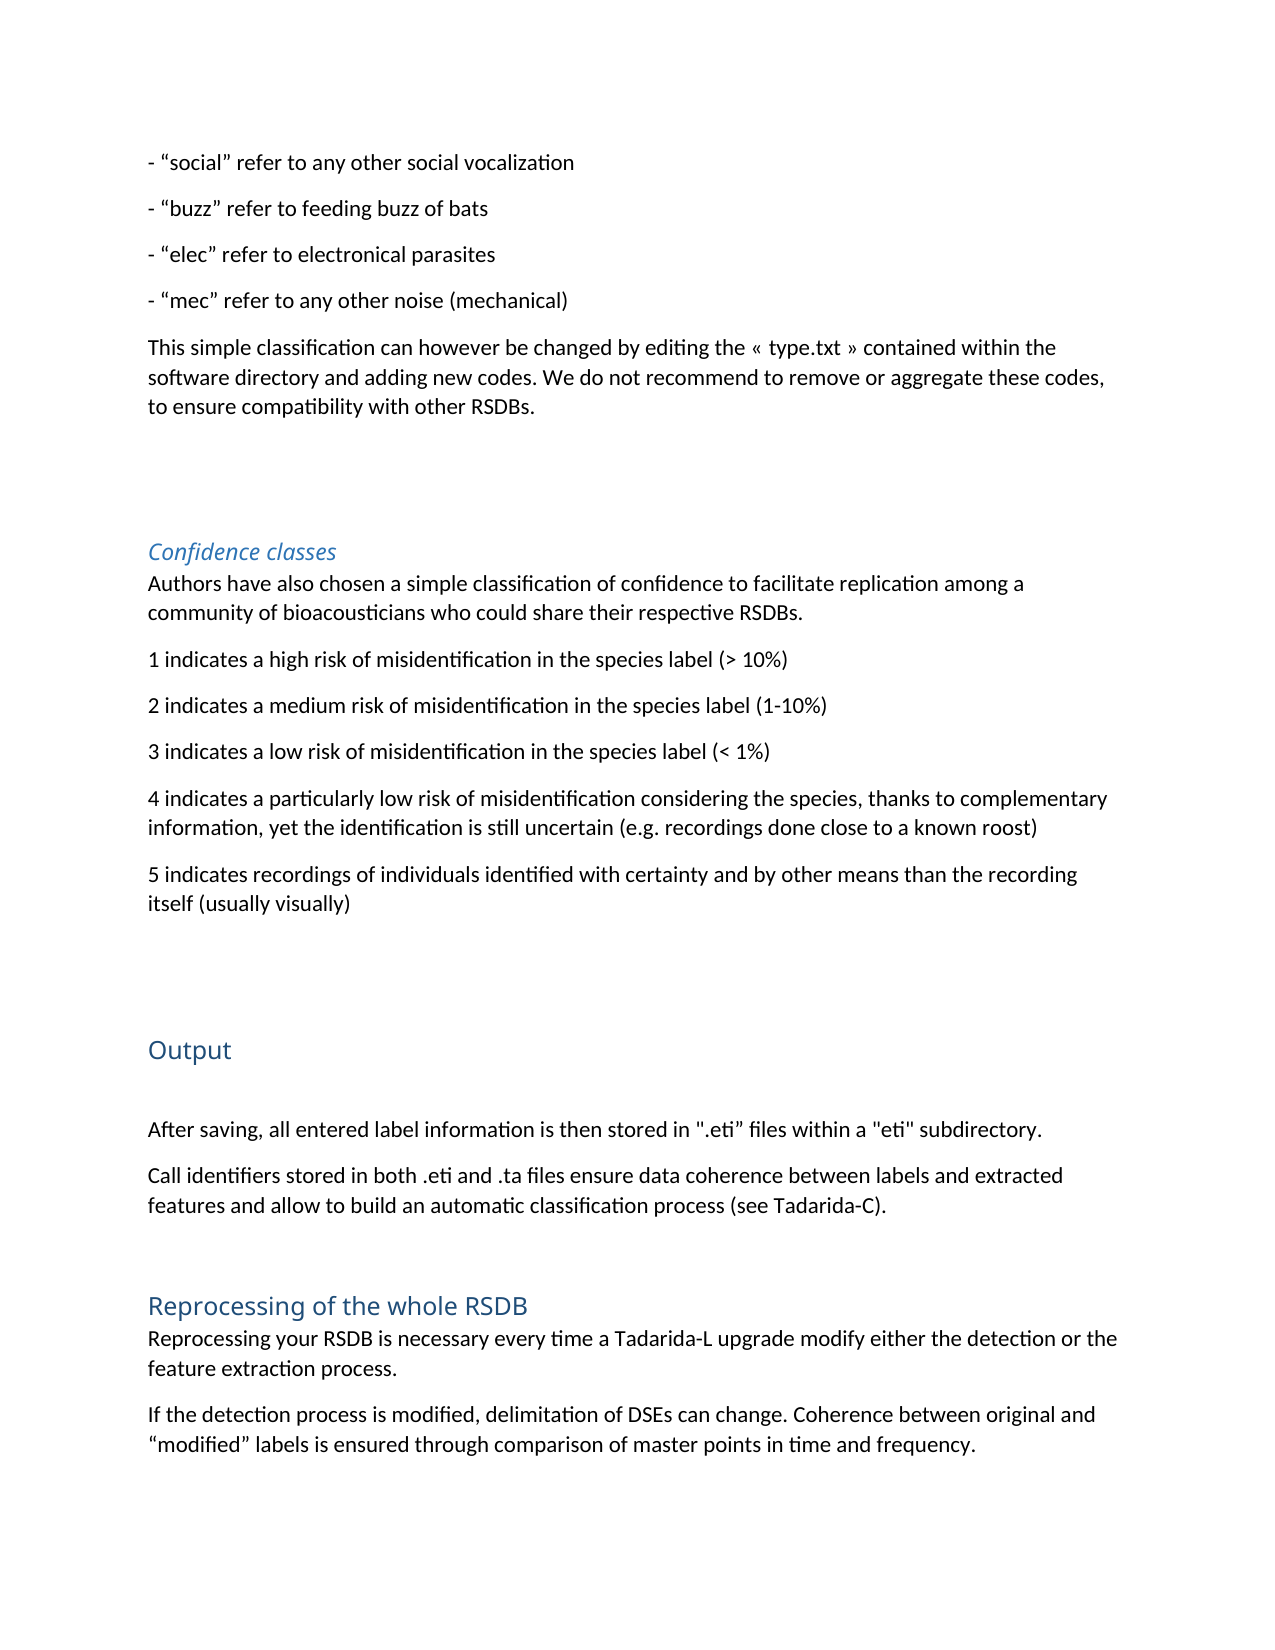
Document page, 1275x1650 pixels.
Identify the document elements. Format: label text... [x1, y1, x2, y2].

subtitle Reprocessing of the whole RSDB [148, 1288, 1127, 1322]
text 1 indicates a high risk of misidentification in the species label (> 10%) [148, 645, 1127, 673]
text If the detection process is modified, delimitation of DSEs can change. Coherence between original and “modified” labels is ensured through comparison of master points in time and frequency. [148, 1400, 1127, 1458]
text 3 indicates a low risk of misidentification in the species label (< 1%) [148, 737, 1127, 766]
text - “mec” refer to any other noise (mechanical) [148, 287, 1127, 315]
text Reprocessing your RSDB is necessary every time a Tadarida-L upgrade modify either the detection or the feature extraction process. [148, 1324, 1127, 1382]
text This simple classification can however be changed by editing the « type.txt » contained within the software directory and adding new codes. We do not recommend to remove or aggregate these codes, to ensure compatibility with other RSDBs. [148, 333, 1127, 420]
text After saving, all entered label information is then stored in ".eti” files within a "eti" subdirectory. [148, 1115, 1127, 1143]
subtitle Output [148, 1033, 1127, 1067]
text - “buzz” refer to feeding buzz of bats [148, 194, 1127, 222]
text 5 indicates recordings of individuals identified with certainty and by other means than the recording itself (usually visually) [148, 860, 1127, 918]
text - “elec” refer to electronical parasites [148, 240, 1127, 268]
text 4 indicates a particularly low risk of misidentification considering the species, thanks to complementary information, yet the identification is still uncertain (e.g. recordings done close to a known roost) [148, 784, 1127, 842]
subtitle Confidence classes [148, 536, 1127, 567]
text - “social” refer to any other social vocalization [148, 148, 1127, 176]
text 2 indicates a medium risk of misidentification in the species label (1-10%) [148, 691, 1127, 719]
text Call identifiers stored in both .eti and .ta files ensure data coherence between labels and extracted features and allow to build an automatic classification process (see Tadarida-C). [148, 1162, 1127, 1219]
text Authors have also chosen a simple classification of confidence to facilitate replication among a community of bioacousticians who could share their respective RSDBs. [148, 569, 1127, 626]
